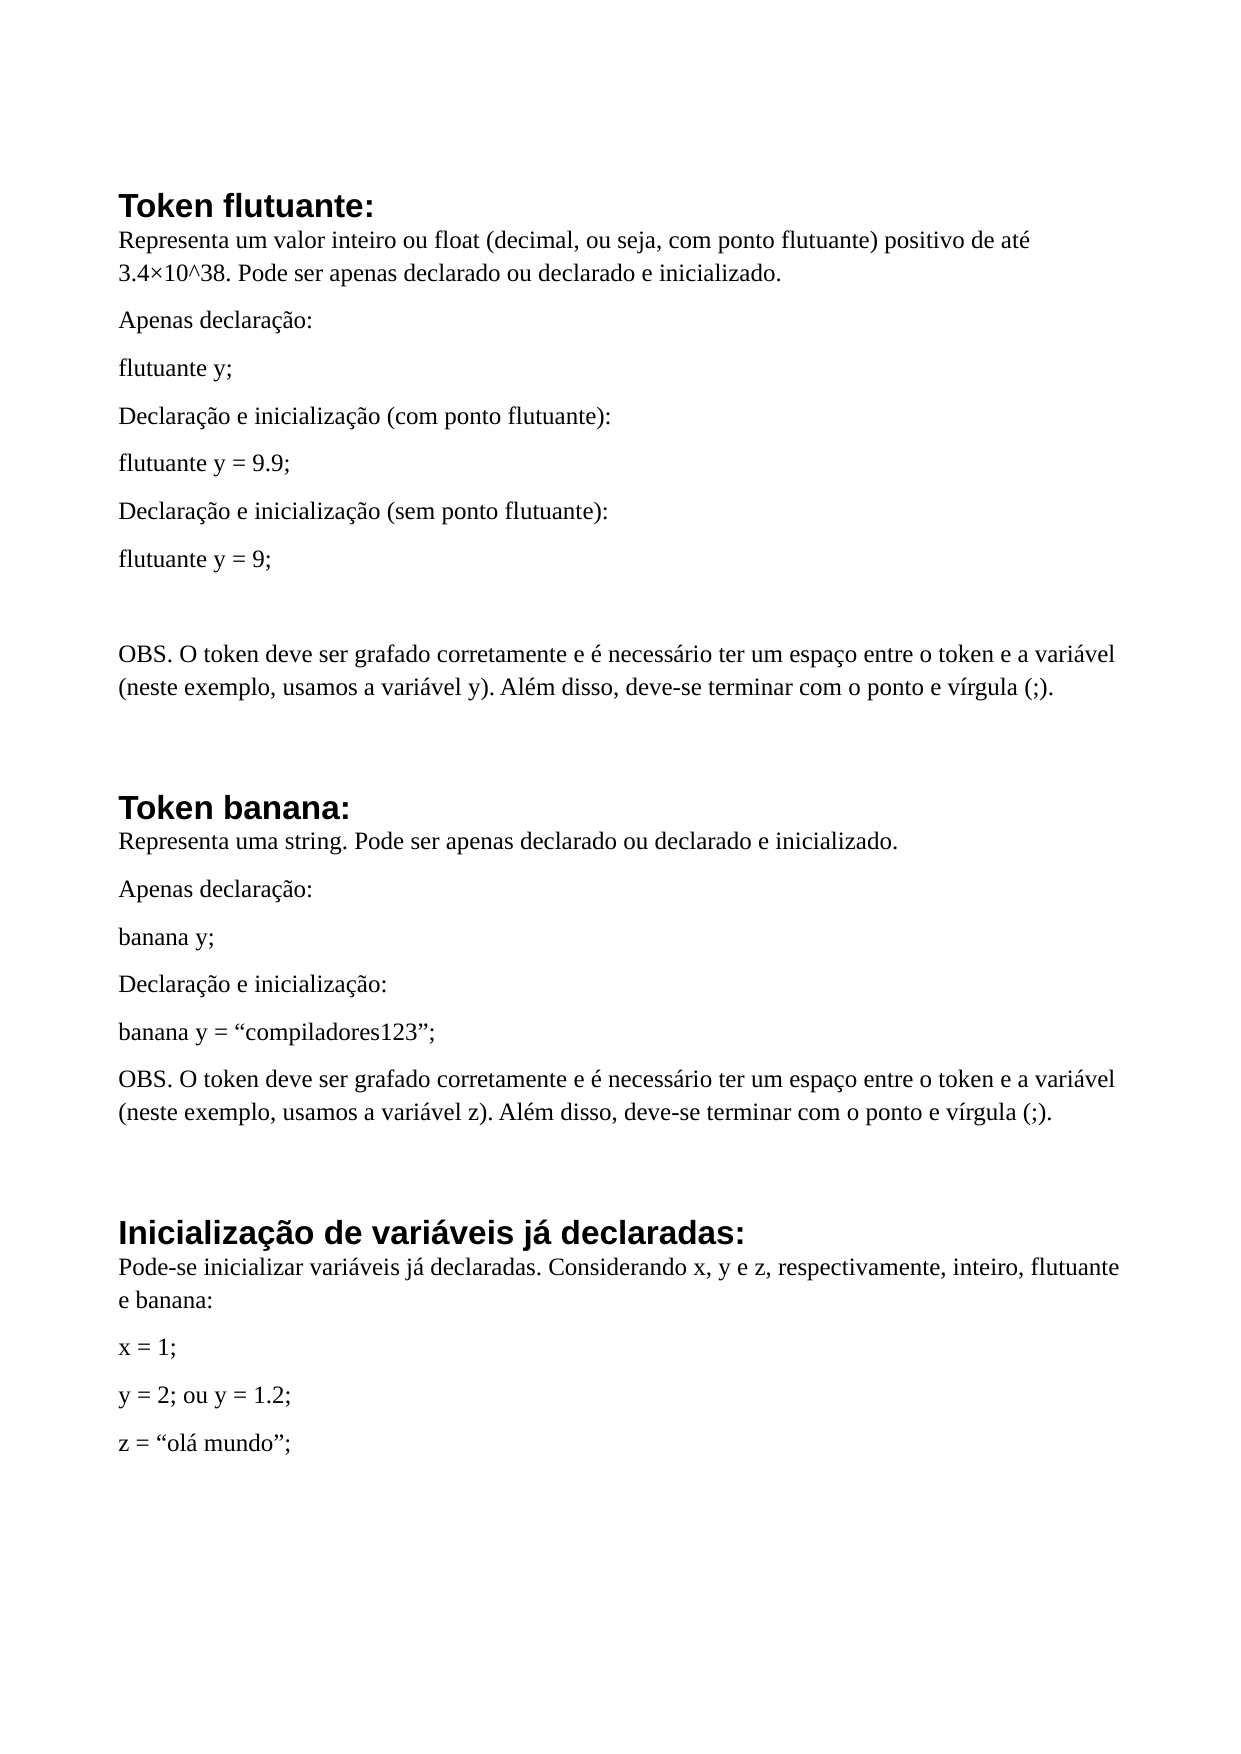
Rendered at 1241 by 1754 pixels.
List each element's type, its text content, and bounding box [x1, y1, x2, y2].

text Declaração e inicialização: [118, 969, 1122, 998]
subtitle Token banana: [118, 788, 1122, 826]
text Apenas declaração: [118, 874, 1122, 903]
text Pode-se inicializar variáveis já declaradas. Considerando x, y e z, respectivamente, inteiro, flutuante e banana: [118, 1252, 1122, 1314]
subtitle Token flutuante: [118, 187, 1122, 225]
text flutuante y = 9; [118, 544, 1122, 572]
text banana y; [118, 922, 1122, 950]
text flutuante y; [118, 353, 1122, 382]
text Representa uma string. Pode ser apenas declarado ou declarado e inicializado. [118, 826, 1122, 855]
text z = “olá mundo”; [118, 1428, 1122, 1456]
text y = 2; ou y = 1.2; [118, 1380, 1122, 1409]
text x = 1; [118, 1332, 1122, 1361]
text flutuante y = 9.9; [118, 448, 1122, 477]
text OBS. O token deve ser grafado corretamente e é necessário ter um espaço entre o token e a variável (neste exemplo, usamos a variável y). Além disso, deve-se terminar com o ponto e vírgula (;). [118, 639, 1122, 701]
text banana y = “compiladores123”; [118, 1017, 1122, 1046]
text Representa um valor inteiro ou float (decimal, ou seja, com ponto flutuante) positivo de até 3.4×10^38. Pode ser apenas declarado ou declarado e inicializado. [118, 225, 1122, 287]
text Apenas declaração: [118, 306, 1122, 334]
text Declaração e inicialização (sem ponto flutuante): [118, 496, 1122, 525]
text Declaração e inicialização (com ponto flutuante): [118, 401, 1122, 429]
subtitle Inicialização de variáveis já declaradas: [118, 1213, 1122, 1252]
text OBS. O token deve ser grafado corretamente e é necessário ter um espaço entre o token e a variável (neste exemplo, usamos a variável z). Além disso, deve-se terminar com o ponto e vírgula (;). [118, 1064, 1122, 1126]
